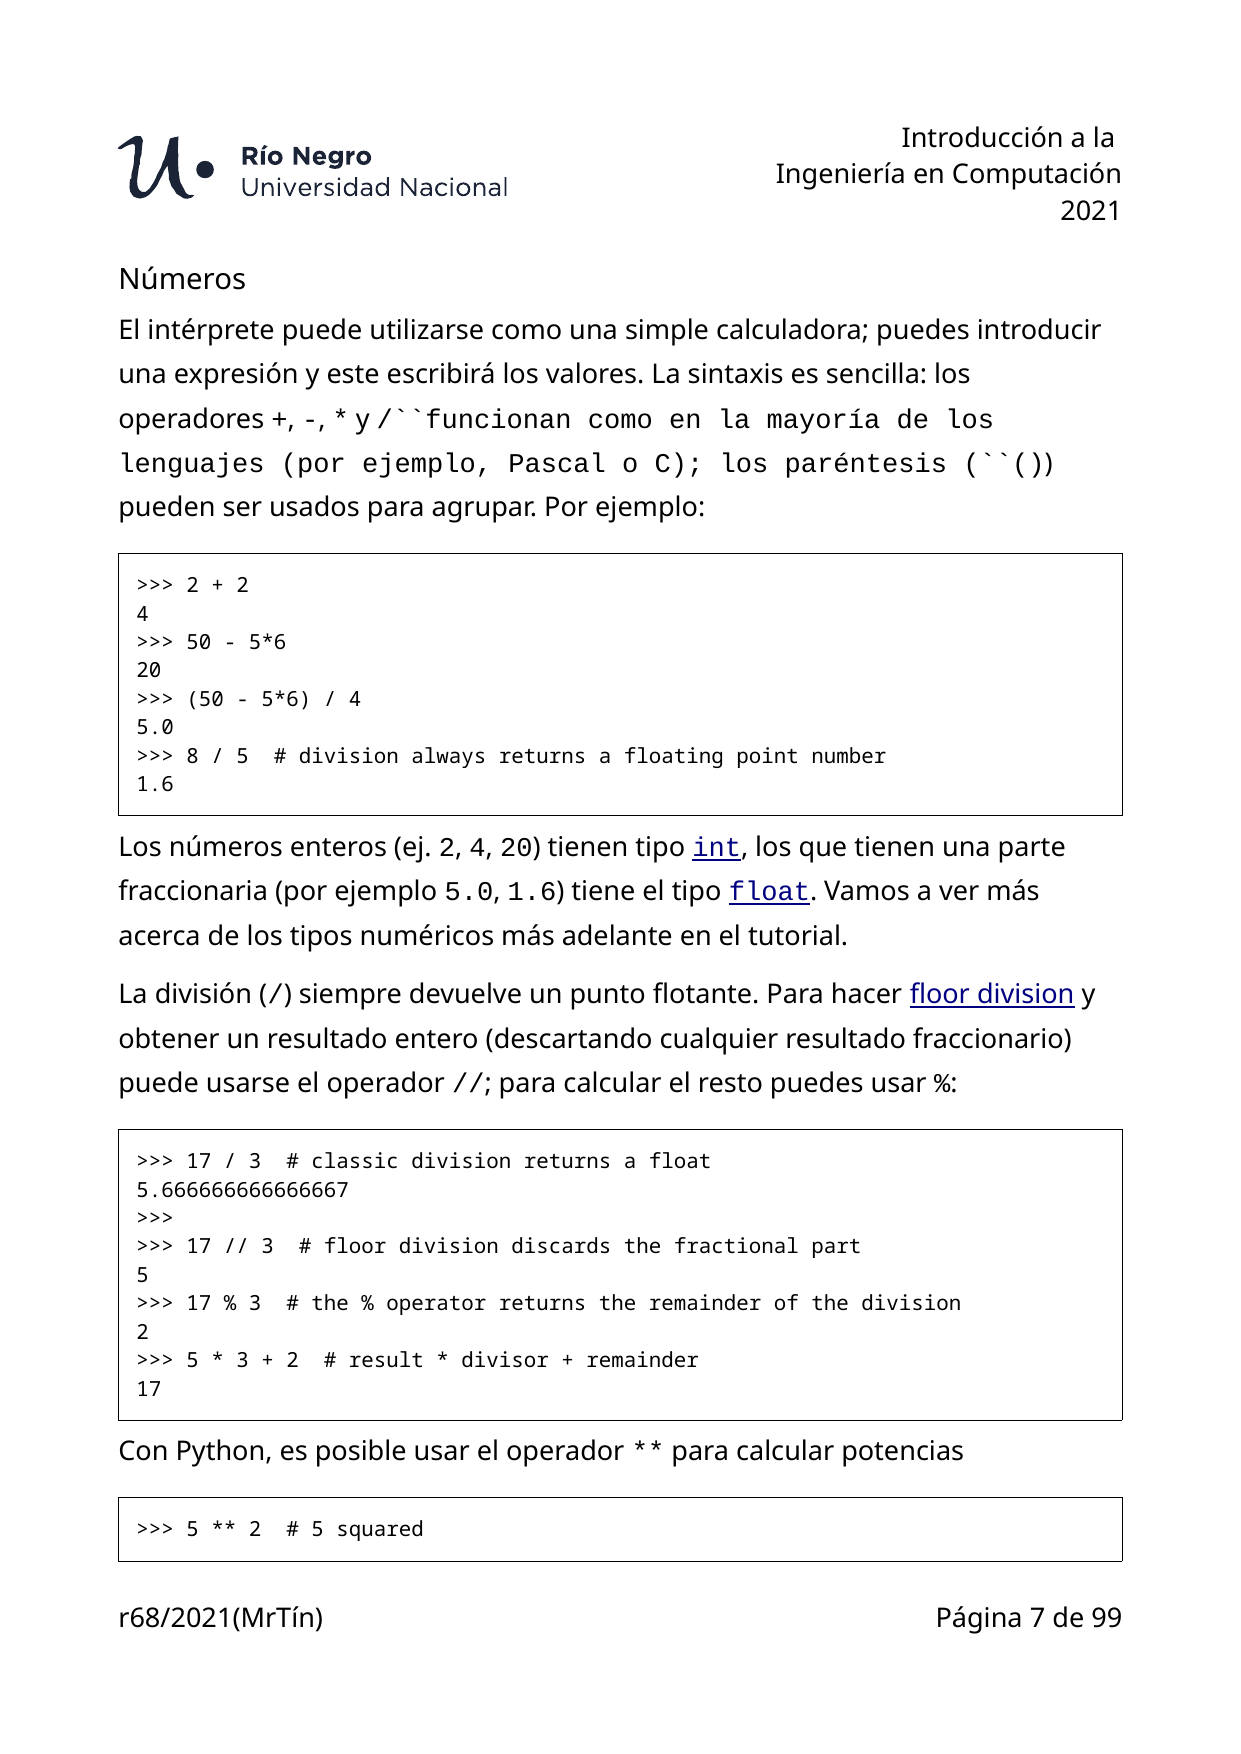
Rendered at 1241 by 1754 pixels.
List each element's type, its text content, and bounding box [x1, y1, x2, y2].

text 2 [939, 1300, 945, 1309]
text >>> 8 / 5 # division always returns a floating point number [119, 723, 1122, 752]
text 20 [119, 638, 1122, 666]
text La división (/) siempre devuelve un punto flotante. Para hacer floor division y obtener un resultado entero (descartando cualquier resultado fraccionario) puede usarse el operador //; para calcular el resto puedes usar %: [118, 975, 1122, 1101]
text 5 [401, 1242, 407, 1252]
text 5 [351, 1243, 357, 1252]
text 5 [514, 1242, 520, 1252]
text >>> 17 // 3 # floor division discards the fractional part [119, 1214, 1122, 1242]
text Con Python, es posible usar el operador ** para calcular potencias [118, 1432, 1122, 1469]
text 2 [464, 1300, 470, 1309]
text Los números enteros (ej. 2, 4, 20) tienen tipo int, los que tienen una parte fraccionaria (por ejemplo 5.0, 1.6) tiene el tipo float. Vamos a ver más acerca de los tipos numéricos más adelante en el tutorial. [118, 827, 1122, 953]
text 2 [539, 1299, 545, 1309]
text 5 [426, 1242, 432, 1251]
text 2 [119, 1299, 1122, 1327]
text >>> 17 % 3 # the % operator returns the remainder of the division [119, 1271, 1122, 1299]
text >>> 5 * 3 + 2 # result * divisor + remainder [119, 1327, 1122, 1356]
text 4 [119, 581, 1122, 609]
text >>> 50 - 5*6 [119, 609, 1122, 638]
text 5 [119, 1242, 1122, 1271]
text 2 [726, 1299, 732, 1309]
text 2 [389, 1300, 395, 1309]
text >>> [119, 1185, 1122, 1214]
text 5 [751, 1243, 757, 1252]
text 1.6 [119, 752, 1122, 815]
text 5 [589, 1242, 595, 1252]
text 5.0 [119, 695, 1122, 723]
text 2 [889, 1299, 895, 1308]
text >>> 2 + 2 [119, 554, 1122, 581]
text 2 [776, 1300, 782, 1309]
text >>> (50 - 5*6) / 4 [119, 666, 1122, 695]
text 5.666666666666667 [119, 1157, 1122, 1185]
text 2 [864, 1299, 870, 1309]
text 17 [119, 1356, 1122, 1420]
text >>> 5 ** 2 # 5 squared [119, 1498, 1122, 1561]
text El intérprete puede utilizarse como una simple calculadora; puedes introducir una expresión y este escribirá los valores. La sintaxis es sencilla: los operadores +, -, * y /``funcionan como en la mayoría de los lenguajes (por ejemplo, Pascal o C); los paréntesis (``()) pueden ser usados para agrupar. Por ejemplo: [118, 311, 1122, 525]
text >>> 17 / 3 # classic division returns a float [119, 1130, 1122, 1157]
subtitle Números [118, 258, 1122, 298]
text 5 [476, 1243, 482, 1252]
text 5 [364, 1243, 370, 1252]
text 20 [202, 639, 208, 648]
text 20 [276, 641, 282, 648]
